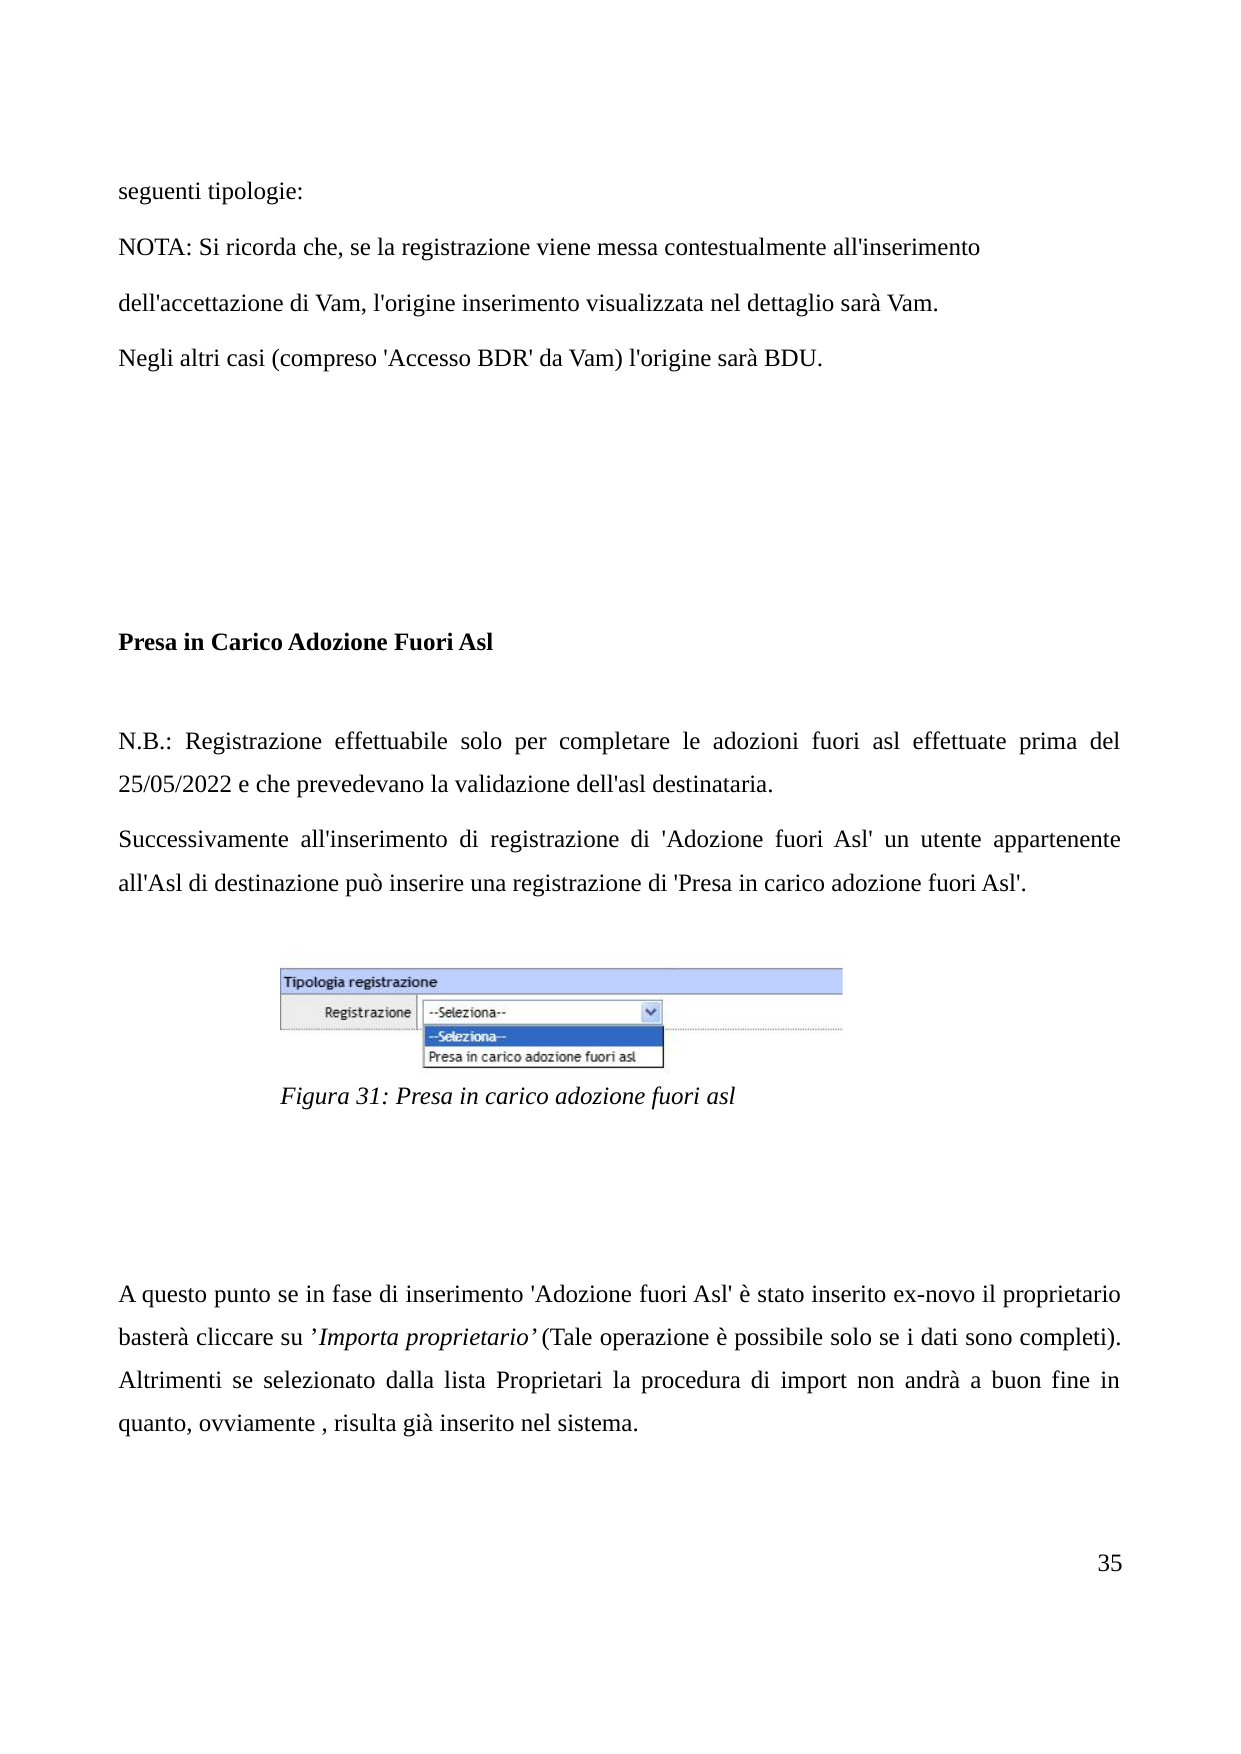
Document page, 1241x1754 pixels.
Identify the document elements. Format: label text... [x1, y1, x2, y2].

text [118, 1464, 1122, 1493]
text Negli altri casi (compreso 'Accesso BDR' da Vam) l'origine sarà BDU. [118, 343, 1122, 372]
text dell'accettazione di Vam, l'origine inserimento visualizzata nel dettaglio sarà Vam. [118, 288, 1122, 316]
text A questo punto se in fase di inserimento 'Adozione fuori Asl' è stato inserito ex-novo il proprietario basterà cliccare su ’Importa proprietario’ (Tale operazione è possibile solo se i dati sono completi). Altrimenti se selezionato dalla lista Proprietari la procedura di import non andrà a buon fine in quanto, ovviamente , risulta già inserito nel sistema. [118, 1236, 1122, 1437]
text Successivamente all'inserimento di registrazione di 'Adozione fuori Asl' un utente appartenente all'Asl di destinazione può inserire una registrazione di 'Presa in carico adozione fuori Asl'. [118, 824, 1122, 896]
text Figura 31: Presa in carico adozione fuori asl [280, 1082, 843, 1110]
text Presa in Carico Adozione Fuori Asl [118, 454, 1122, 656]
text NOTA: Si ricorda che, se la registrazione viene messa contestualmente all'inserimento [118, 232, 1122, 261]
text seguenti tipologie: [118, 176, 1122, 205]
text N.B.: Registrazione effettuabile solo per completare le adozioni fuori asl effettuate prima del 25/05/2022 e che prevedevano la validazione dell'asl destinataria. [118, 683, 1122, 798]
picture [280, 953, 843, 1082]
